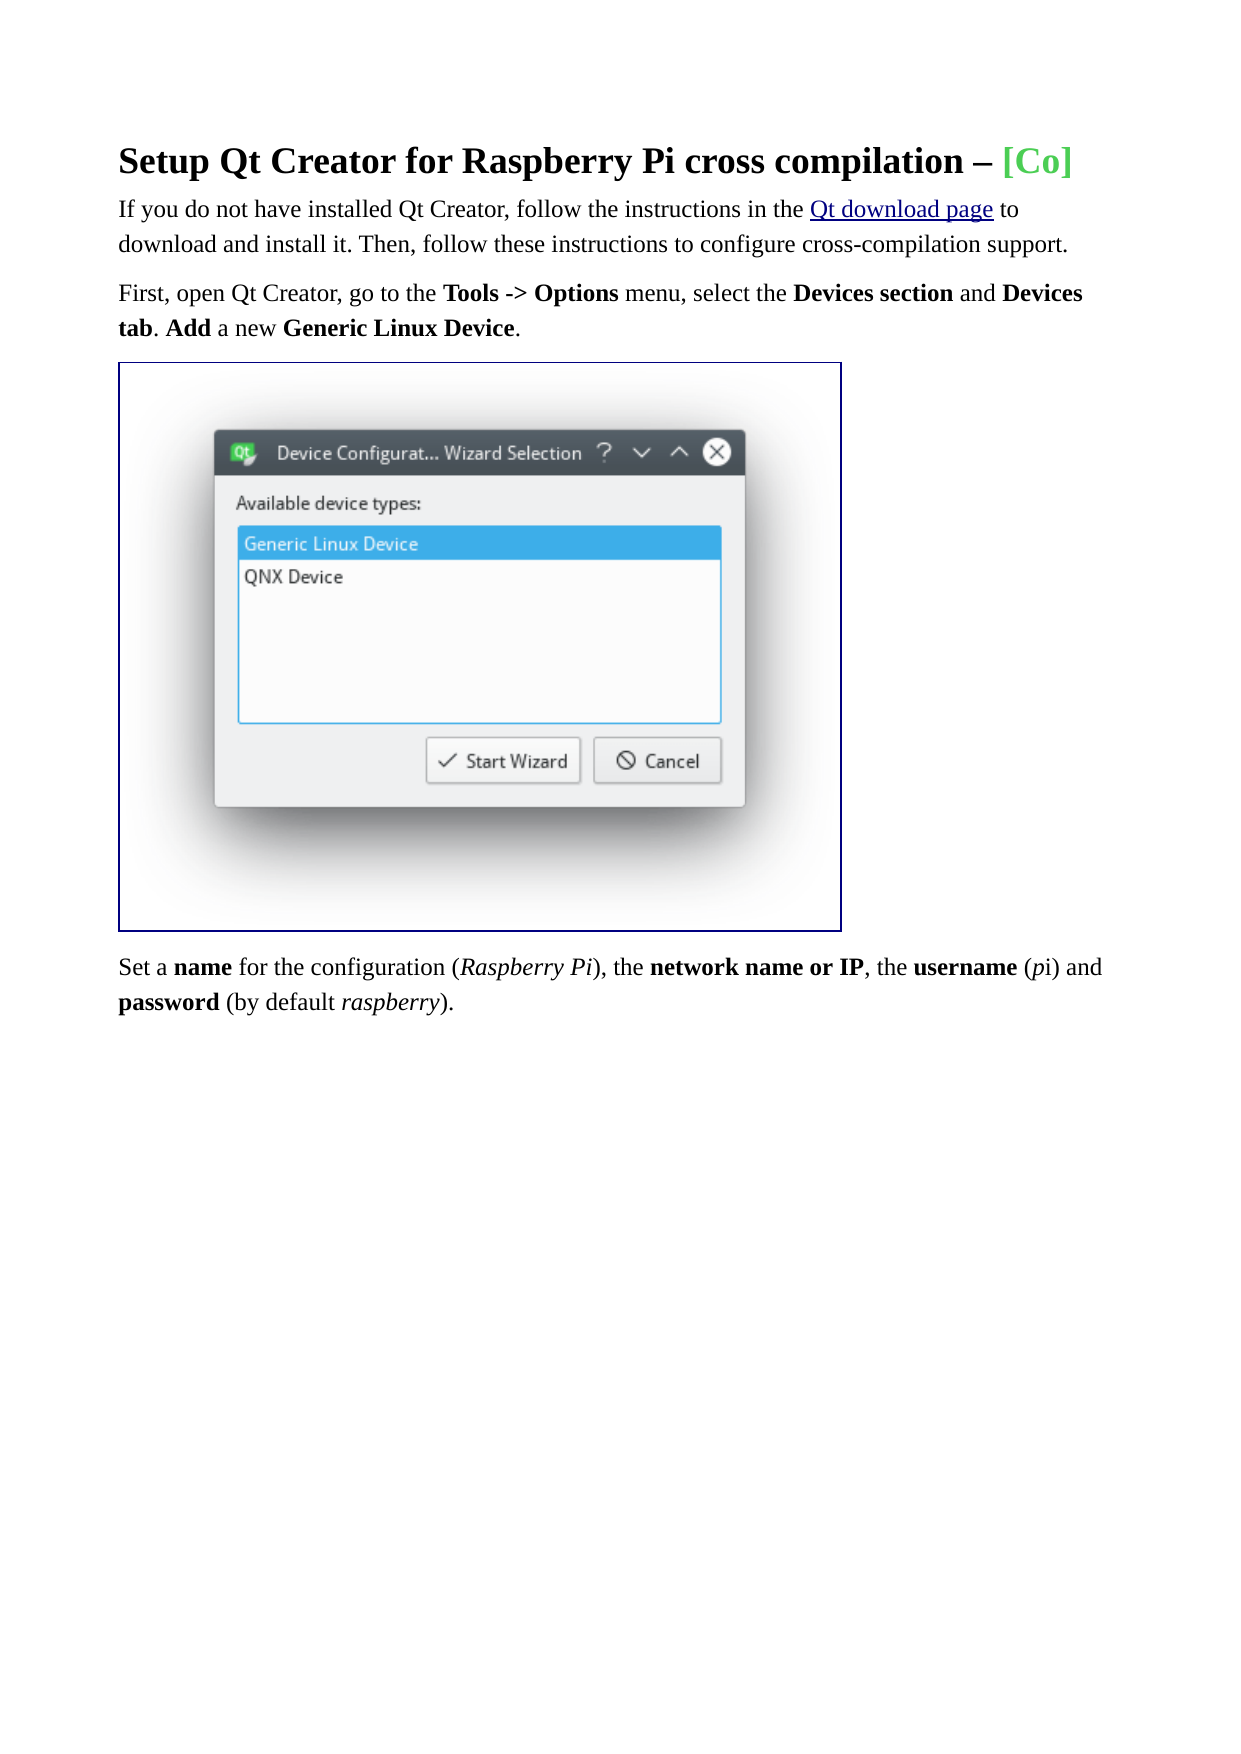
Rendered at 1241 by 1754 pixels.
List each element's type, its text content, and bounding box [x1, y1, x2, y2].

text First, open Qt Creator, go to the Tools -> Options menu, select the Devices section and Devices tab. Add a new Generic Linux Device. [118, 278, 1122, 341]
text Set a name for the configuration (Raspberry Pi), the network name or IP, the username (pi) and password (by default raspberry). [118, 952, 1122, 1016]
text If you do not have installed Qt Creator, follow the instructions in the Qt download page to download and install it. Then, follow these instructions to configure cross-compilation support. [118, 194, 1122, 258]
subtitle Setup Qt Creator for Raspberry Pi cross compilation – [Co] [118, 139, 1122, 182]
picture [120, 363, 840, 930]
